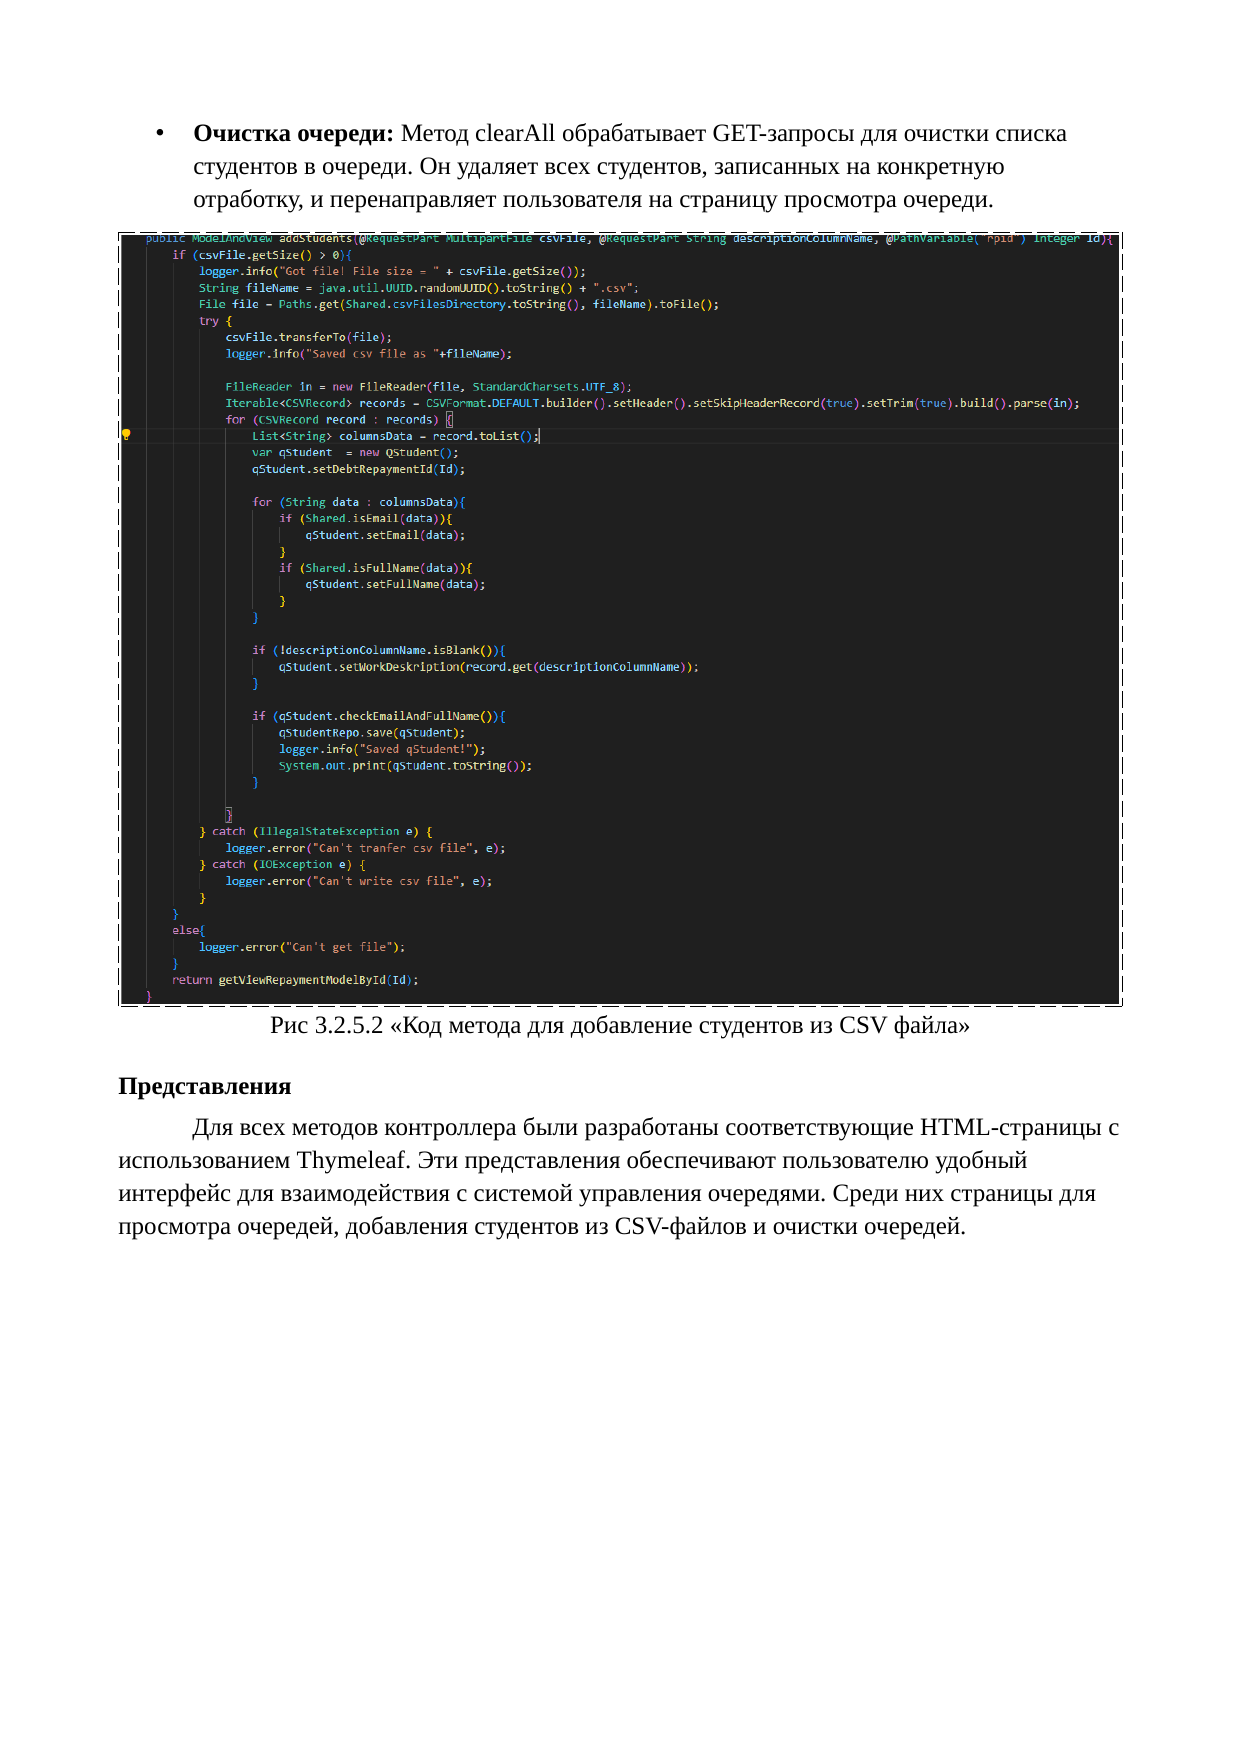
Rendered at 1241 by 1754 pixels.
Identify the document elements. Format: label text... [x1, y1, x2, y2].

list Очистка очереди: Метод clearAll обрабатывает GET-запросы для очистки списка студентов в очереди. Он удаляет всех студентов, записанных на конкретную отработку, и перенаправляет пользователя на страницу просмотра очереди. [156, 118, 1122, 213]
text Рис 3.2.5.2 «Код метода для добавление студентов из CSV файла» [118, 232, 1122, 1039]
picture [121, 235, 1119, 1004]
subtitle Представления [118, 1071, 1122, 1099]
text Для всех методов контроллера были разработаны соответствующие HTML-страницы с использованием Thymeleaf. Эти представления обеспечивают пользователю удобный интерфейс для взаимодействия с системой управления очередями. Среди них страницы для просмотра очередей, добавления студентов из CSV-файлов и очистки очередей. [118, 1112, 1122, 1240]
